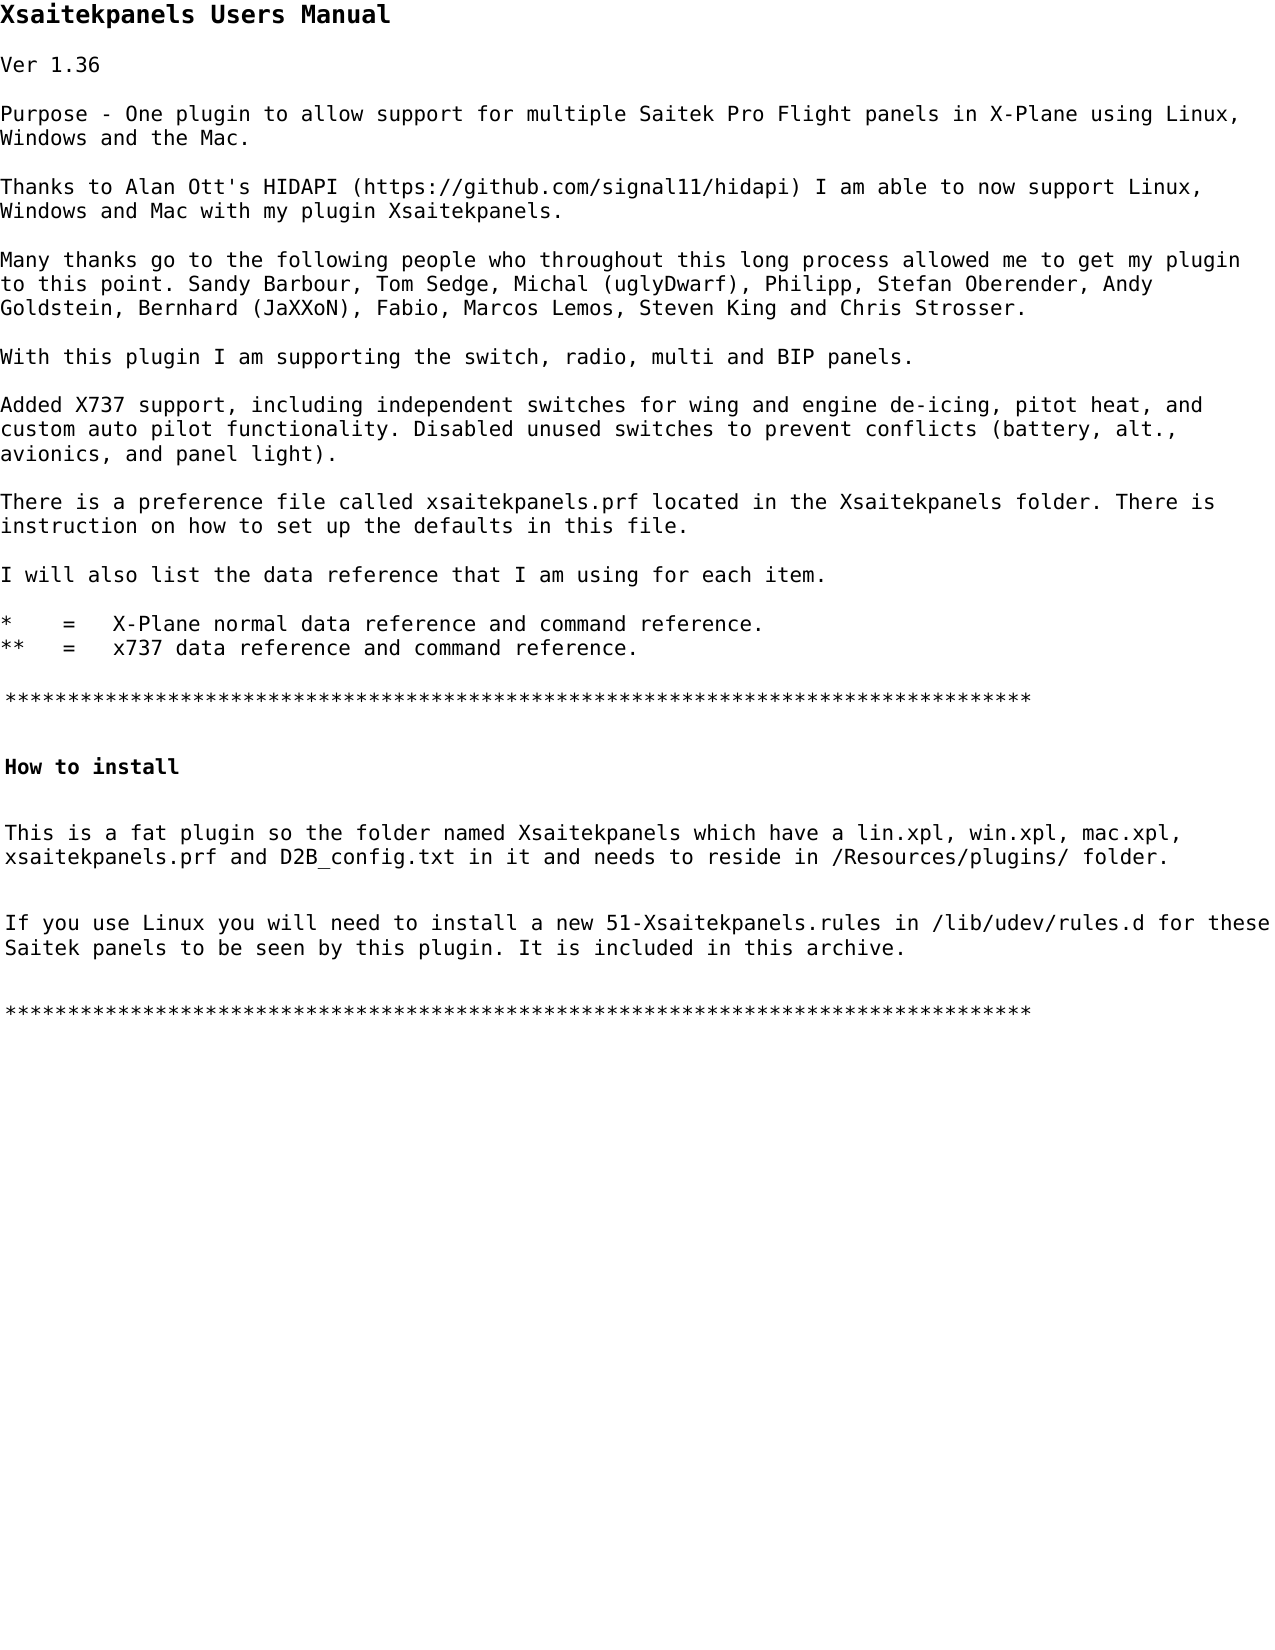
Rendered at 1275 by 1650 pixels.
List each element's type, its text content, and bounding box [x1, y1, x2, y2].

text ********************************************************************************** [0, 997, 1275, 1030]
text Thanks to Alan Ott's HIDAPI (https://github.com/signal11/hidapi) I am able to now support Linux, Windows and Mac with my plugin Xsaitekpanels. [0, 175, 1275, 223]
text Purpose - One plugin to allow support for multiple Saitek Pro Flight panels in X-Plane using Linux, Windows and the Mac. [0, 102, 1275, 151]
text * = X-Plane normal data reference and command reference. [0, 612, 1275, 636]
text This is a fat plugin so the folder named Xsaitekpanels which have a lin.xpl, win.xpl, mac.xpl, xsaitekpanels.prf and D2B_config.txt in it and needs to reside in /Resources/plugins/ folder. [0, 817, 1275, 874]
text Xsaitekpanels Users Manual [0, 0, 1275, 29]
text ** = x737 data reference and command reference. [0, 636, 1275, 660]
text ********************************************************************************** [0, 684, 1275, 717]
text How to install [0, 751, 1275, 783]
text With this plugin I am supporting the switch, radio, multi and BIP panels. [0, 345, 1275, 369]
text There is a preference file called xsaitekpanels.prf located in the Xsaitekpanels folder. There is instruction on how to set up the defaults in this file. [0, 490, 1275, 539]
text Many thanks go to the following people who throughout this long process allowed me to get my plugin to this point. Sandy Barbour, Tom Sedge, Michal (uglyDwarf), Philipp, Stefan Oberender, Andy Goldstein, Bernhard (JaXXoN), Fabio, Marcos Lemos, Steven King and Chris Strosser. [0, 248, 1275, 320]
text Added X737 support, including independent switches for wing and engine de-icing, pitot heat, and custom auto pilot functionality. Disabled unused switches to prevent conflicts (battery, alt., avionics, and panel light). [0, 393, 1275, 466]
text I will also list the data reference that I am using for each item. [0, 563, 1275, 587]
text Ver 1.36 [0, 53, 1275, 78]
text If you use Linux you will need to install a new 51-Xsaitekpanels.rules in /lib/udev/rules.d for these Saitek panels to be seen by this plugin. It is included in this archive. [0, 907, 1275, 964]
